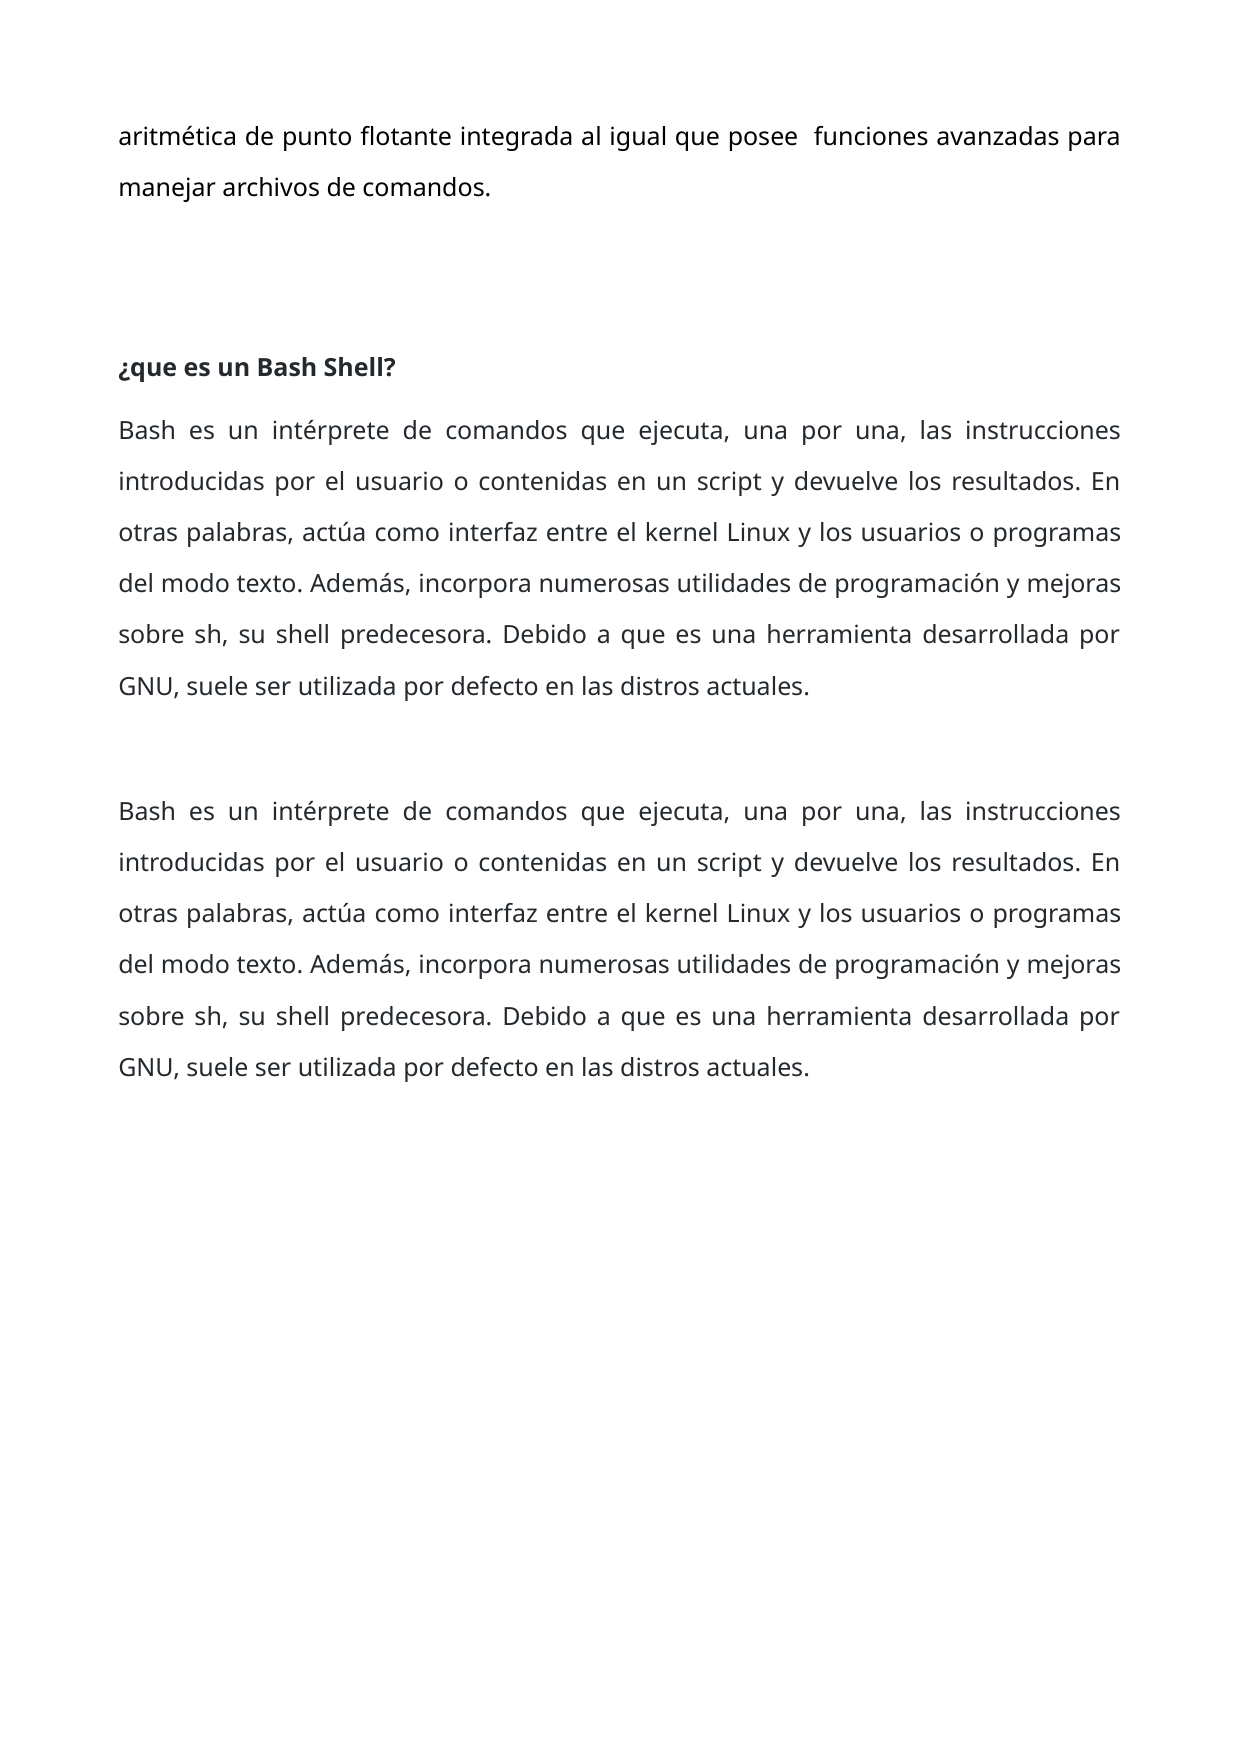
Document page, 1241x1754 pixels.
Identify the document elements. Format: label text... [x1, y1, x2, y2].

text ¿que es un Bash Shell? [118, 350, 1122, 384]
text Bash es un intérprete de comandos que ejecuta, una por una, las instrucciones introducidas por el usuario o contenidas en un script y devuelve los resultados. En otras palabras, actúa como interfaz entre el kernel Linux y los usuarios o programas del modo texto. Además, incorpora numerosas utilidades de programación y mejoras sobre sh, su shell predecesora. Debido a que es una herramienta desarrollada por GNU, suele ser utilizada por defecto en las distros actuales. [118, 413, 1122, 702]
text aritmética de punto flotante integrada al igual que posee funciones avanzadas para manejar archivos de comandos. [118, 118, 1122, 203]
text Bash es un intérprete de comandos que ejecuta, una por una, las instrucciones introducidas por el usuario o contenidas en un script y devuelve los resultados. En otras palabras, actúa como interfaz entre el kernel Linux y los usuarios o programas del modo texto. Además, incorpora numerosas utilidades de programación y mejoras sobre sh, su shell predecesora. Debido a que es una herramienta desarrollada por GNU, suele ser utilizada por defecto en las distros actuales. [118, 794, 1122, 1083]
